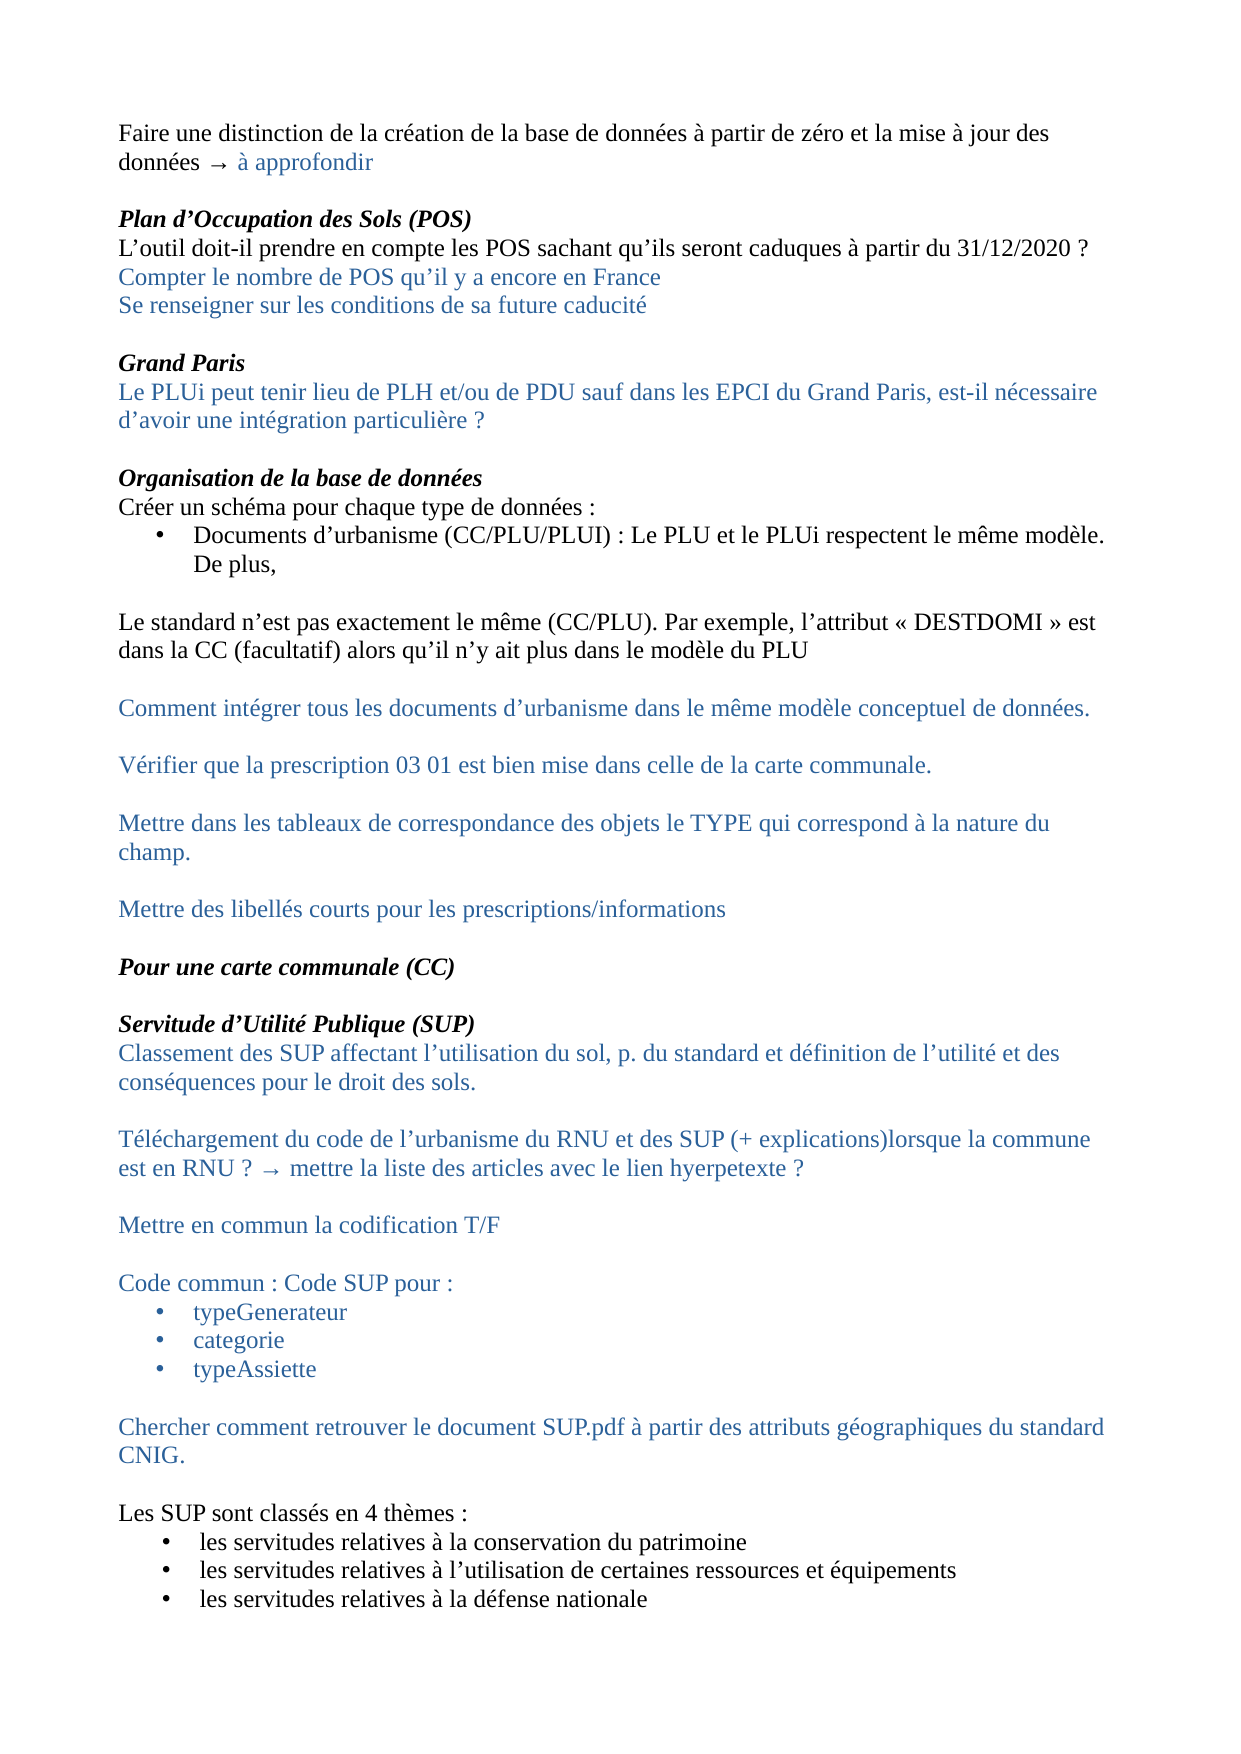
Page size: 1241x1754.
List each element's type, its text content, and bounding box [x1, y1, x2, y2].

text Mettre des libellés courts pour les prescriptions/informations [118, 894, 1122, 923]
text Pour une carte communale (CC) [118, 952, 1122, 981]
list typeAssiette [156, 1354, 1122, 1383]
text L’outil doit-il prendre en compte les POS sachant qu’ils seront caduques à partir du 31/12/2020 ? [118, 233, 1122, 262]
text Organisation de la base de données [118, 463, 1122, 492]
list les servitudes relatives à la conservation du patrimoine [162, 1527, 1122, 1556]
text Grand Paris [118, 348, 1122, 377]
list categorie [156, 1326, 1122, 1354]
text Plan d’Occupation des Sols (POS) [118, 204, 1122, 233]
text Le standard n’est pas exactement le même (CC/PLU). Par exemple, l’attribut « DESTDOMI » est dans la CC (facultatif) alors qu’il n’y ait plus dans le modèle du PLU [118, 607, 1122, 664]
text Téléchargement du code de l’urbanisme du RNU et des SUP (+ explications)lorsque la commune est en RNU ? → mettre la liste des articles avec le lien hyerpetexte ? [118, 1124, 1122, 1182]
text Le PLUi peut tenir lieu de PLH et/ou de PDU sauf dans les EPCI du Grand Paris, est-il nécessaire d’avoir une intégration particulière ? [118, 377, 1122, 434]
text Faire une distinction de la création de la base de données à partir de zéro et la mise à jour des données → à approfondir [118, 118, 1122, 176]
text Compter le nombre de POS qu’il y a encore en France [118, 262, 1122, 291]
list les servitudes relatives à l’utilisation de certaines ressources et équipements [162, 1556, 1122, 1584]
text Classement des SUP affectant l’utilisation du sol, p. du standard et définition de l’utilité et des conséquences pour le droit des sols. [118, 1038, 1122, 1096]
text Servitude d’Utilité Publique (SUP) [118, 1009, 1122, 1038]
text Se renseigner sur les conditions de sa future caducité [118, 291, 1122, 319]
text Chercher comment retrouver le document SUP.pdf à partir des attributs géographiques du standard CNIG. [118, 1412, 1122, 1469]
text Code commun : Code SUP pour : [118, 1268, 1122, 1297]
text Mettre en commun la codification T/F [118, 1211, 1122, 1239]
list les servitudes relatives à la défense nationale [162, 1584, 1122, 1613]
list typeGenerateur [156, 1297, 1122, 1326]
text Créer un schéma pour chaque type de données : [118, 492, 1122, 521]
list Documents d’urbanisme (CC/PLU/PLUI) : Le PLU et le PLUi respectent le même modèle. De plus, [156, 521, 1122, 578]
text Les SUP sont classés en 4 thèmes : [118, 1498, 1122, 1527]
text Comment intégrer tous les documents d’urbanisme dans le même modèle conceptuel de données. [118, 693, 1122, 722]
text Vérifier que la prescription 03 01 est bien mise dans celle de la carte communale. [118, 751, 1122, 779]
text Mettre dans les tableaux de correspondance des objets le TYPE qui correspond à la nature du champ. [118, 808, 1122, 866]
